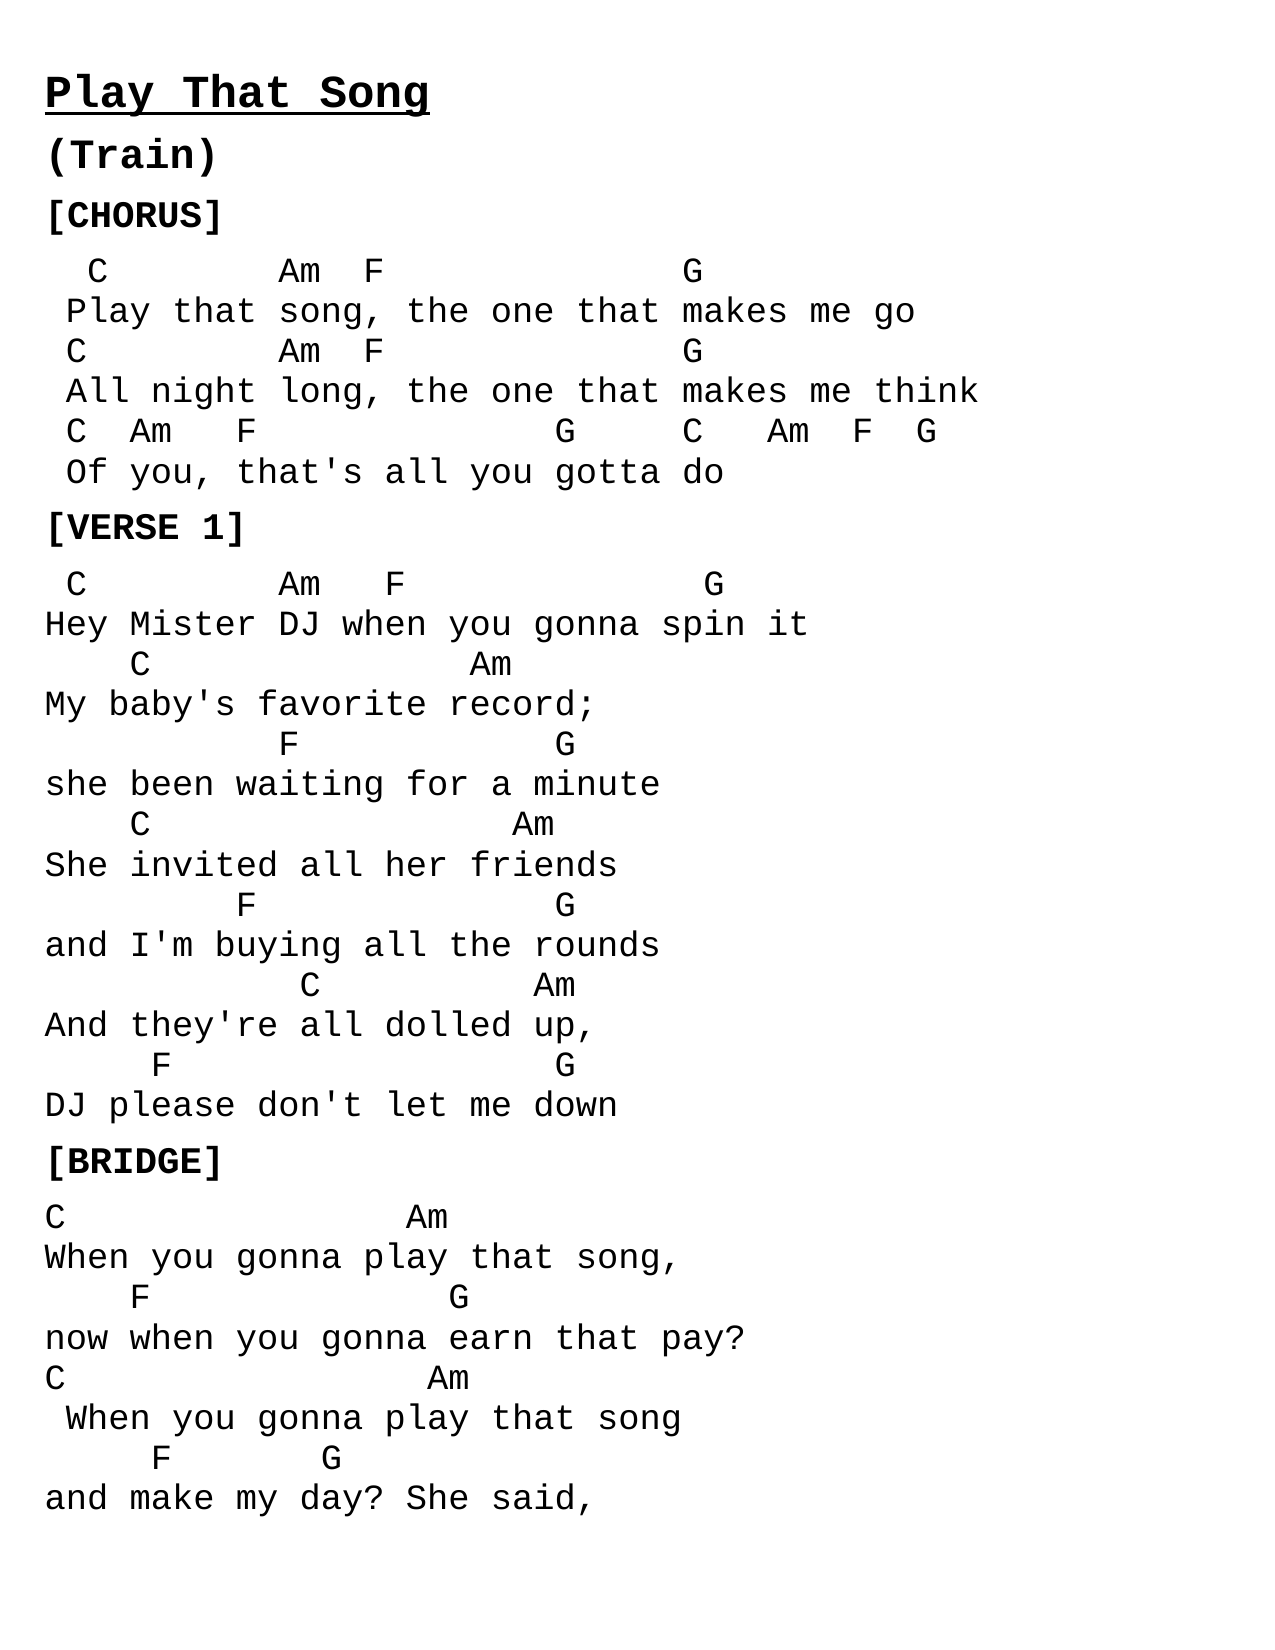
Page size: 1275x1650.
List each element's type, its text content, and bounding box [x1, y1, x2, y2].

text and I'm buying all the rounds [44, 927, 1231, 967]
text C Am [44, 1360, 1231, 1400]
text My baby's favorite record; [44, 686, 1231, 726]
text now when you gonna earn that pay? [44, 1319, 1231, 1360]
text C Am [44, 967, 1231, 1007]
subtitle [BRIDGE] [44, 1142, 1231, 1184]
subtitle [VERSE 1] [44, 508, 1231, 551]
text F G [44, 887, 1231, 927]
text Of you, that's all you gotta do [44, 453, 1231, 494]
text When you gonna play that song [44, 1400, 1231, 1440]
text C Am F G [44, 253, 1231, 293]
subtitle (Train) [44, 134, 1231, 181]
text And they're all dolled up, [44, 1007, 1231, 1047]
text C Am F G C Am F G [44, 413, 1231, 453]
subtitle [CHORUS] [44, 196, 1231, 238]
text All night long, the one that makes me think [44, 373, 1231, 413]
text and make my day? She said, [44, 1480, 1231, 1520]
subtitle Play That Song [44, 69, 1231, 121]
text She invited all her friends [44, 846, 1231, 887]
text C Am [44, 646, 1231, 686]
text F G [44, 1047, 1231, 1087]
text When you gonna play that song, [44, 1239, 1231, 1279]
text F G [44, 726, 1231, 766]
text F G [44, 1279, 1231, 1319]
text Hey Mister DJ when you gonna spin it [44, 606, 1231, 646]
text C Am F G [44, 566, 1231, 606]
text DJ please don't let me down [44, 1087, 1231, 1127]
text Play that song, the one that makes me go [44, 293, 1231, 333]
text she been waiting for a minute [44, 766, 1231, 806]
text C Am [44, 806, 1231, 846]
text C Am [44, 1199, 1231, 1239]
text F G [44, 1440, 1231, 1480]
text C Am F G [44, 333, 1231, 373]
